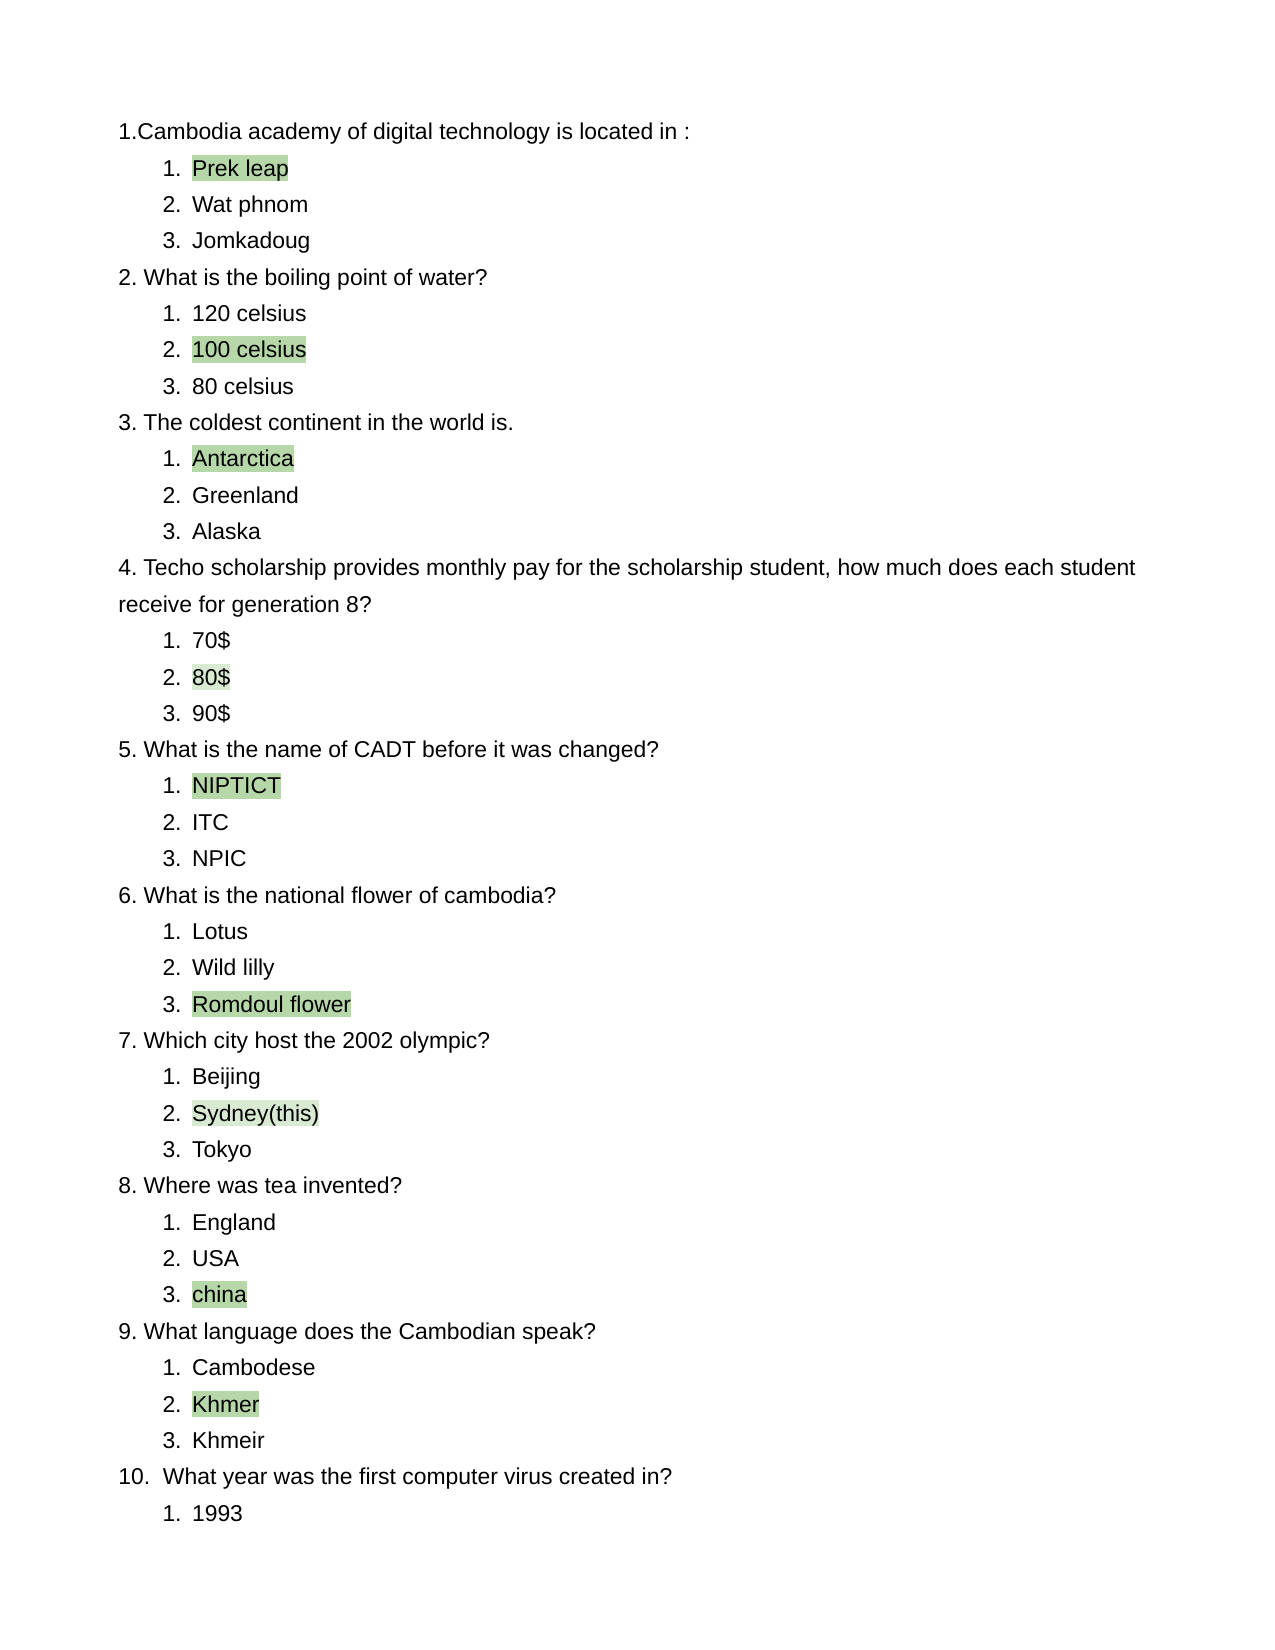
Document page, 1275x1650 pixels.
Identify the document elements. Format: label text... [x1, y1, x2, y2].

list Greenland [162, 482, 1157, 508]
text 6. What is the national flower of cambodia? [118, 882, 1157, 908]
text 10. What year was the first computer virus created in? [118, 1463, 1157, 1489]
list Prek leap [162, 154, 1157, 181]
list Khmeir [162, 1427, 1157, 1453]
text 1.Cambodia academy of digital technology is located in : [118, 118, 1157, 144]
list USA [162, 1245, 1157, 1271]
list England [162, 1209, 1157, 1235]
list Wat phnom [162, 191, 1157, 217]
list 80 celsius [162, 373, 1157, 399]
text 3. The coldest continent in the world is. [118, 409, 1157, 435]
list Alaska [162, 518, 1157, 544]
list Jomkadoug [162, 227, 1157, 253]
list Romdoul flower [162, 991, 1157, 1017]
list Sydney(this) [162, 1100, 1157, 1126]
list Antarctica [162, 445, 1157, 472]
list 70$ [162, 627, 1157, 653]
list Tokyo [162, 1136, 1157, 1162]
list NIPTICT [162, 772, 1157, 799]
list china [162, 1281, 1157, 1308]
list Wild lilly [162, 954, 1157, 981]
list 100 celsius [162, 336, 1157, 363]
text 8. Where was tea invented? [118, 1172, 1157, 1199]
list 1993 [162, 1499, 1157, 1526]
list Lotus [162, 918, 1157, 944]
text 2. What is the boiling point of water? [118, 263, 1157, 290]
list 120 celsius [162, 300, 1157, 326]
list 90$ [162, 700, 1157, 726]
list Khmer [162, 1391, 1157, 1417]
list NPIC [162, 845, 1157, 872]
list Cambodese [162, 1354, 1157, 1381]
list Beijing [162, 1063, 1157, 1090]
text 7. Which city host the 2002 olympic? [118, 1027, 1157, 1053]
text 4. Techo scholarship provides monthly pay for the scholarship student, how much does each student receive for generation 8? [118, 554, 1157, 617]
text 5. What is the name of CADT before it was changed? [118, 736, 1157, 762]
list ITC [162, 809, 1157, 835]
list 80$ [162, 663, 1157, 690]
text 9. What language does the Cambodian speak? [118, 1318, 1157, 1344]
